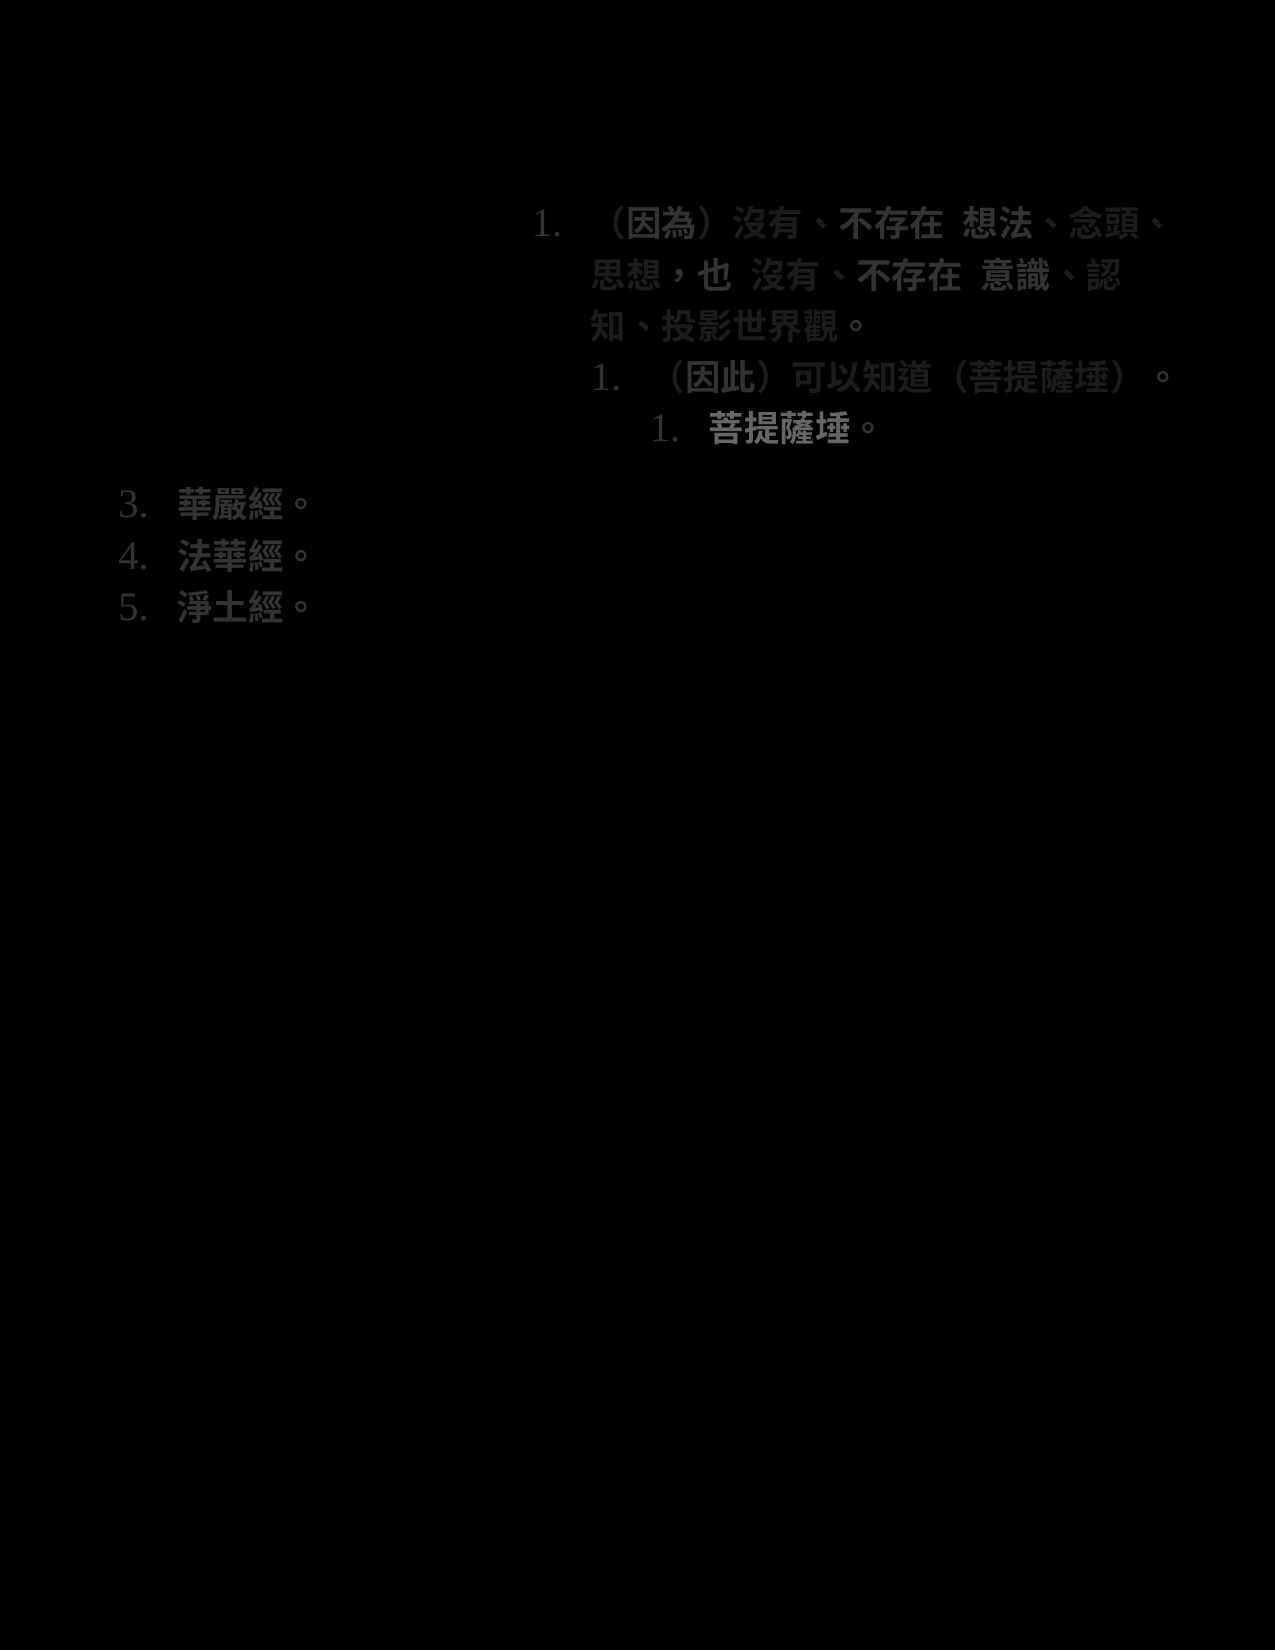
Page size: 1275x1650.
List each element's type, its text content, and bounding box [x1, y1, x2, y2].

list （因為）沒有、不存在 想法、念頭、思想，也 沒有、不存在 意識、認知、投影世界觀。 [532, 196, 1157, 349]
list 菩提薩埵。 [649, 401, 1157, 452]
list （因此）可以知道（菩提薩埵）。 [591, 349, 1157, 401]
list 淨土經。 [118, 579, 1157, 631]
list 法華經。 [118, 528, 1157, 579]
list 華嚴經。 [118, 477, 1157, 528]
